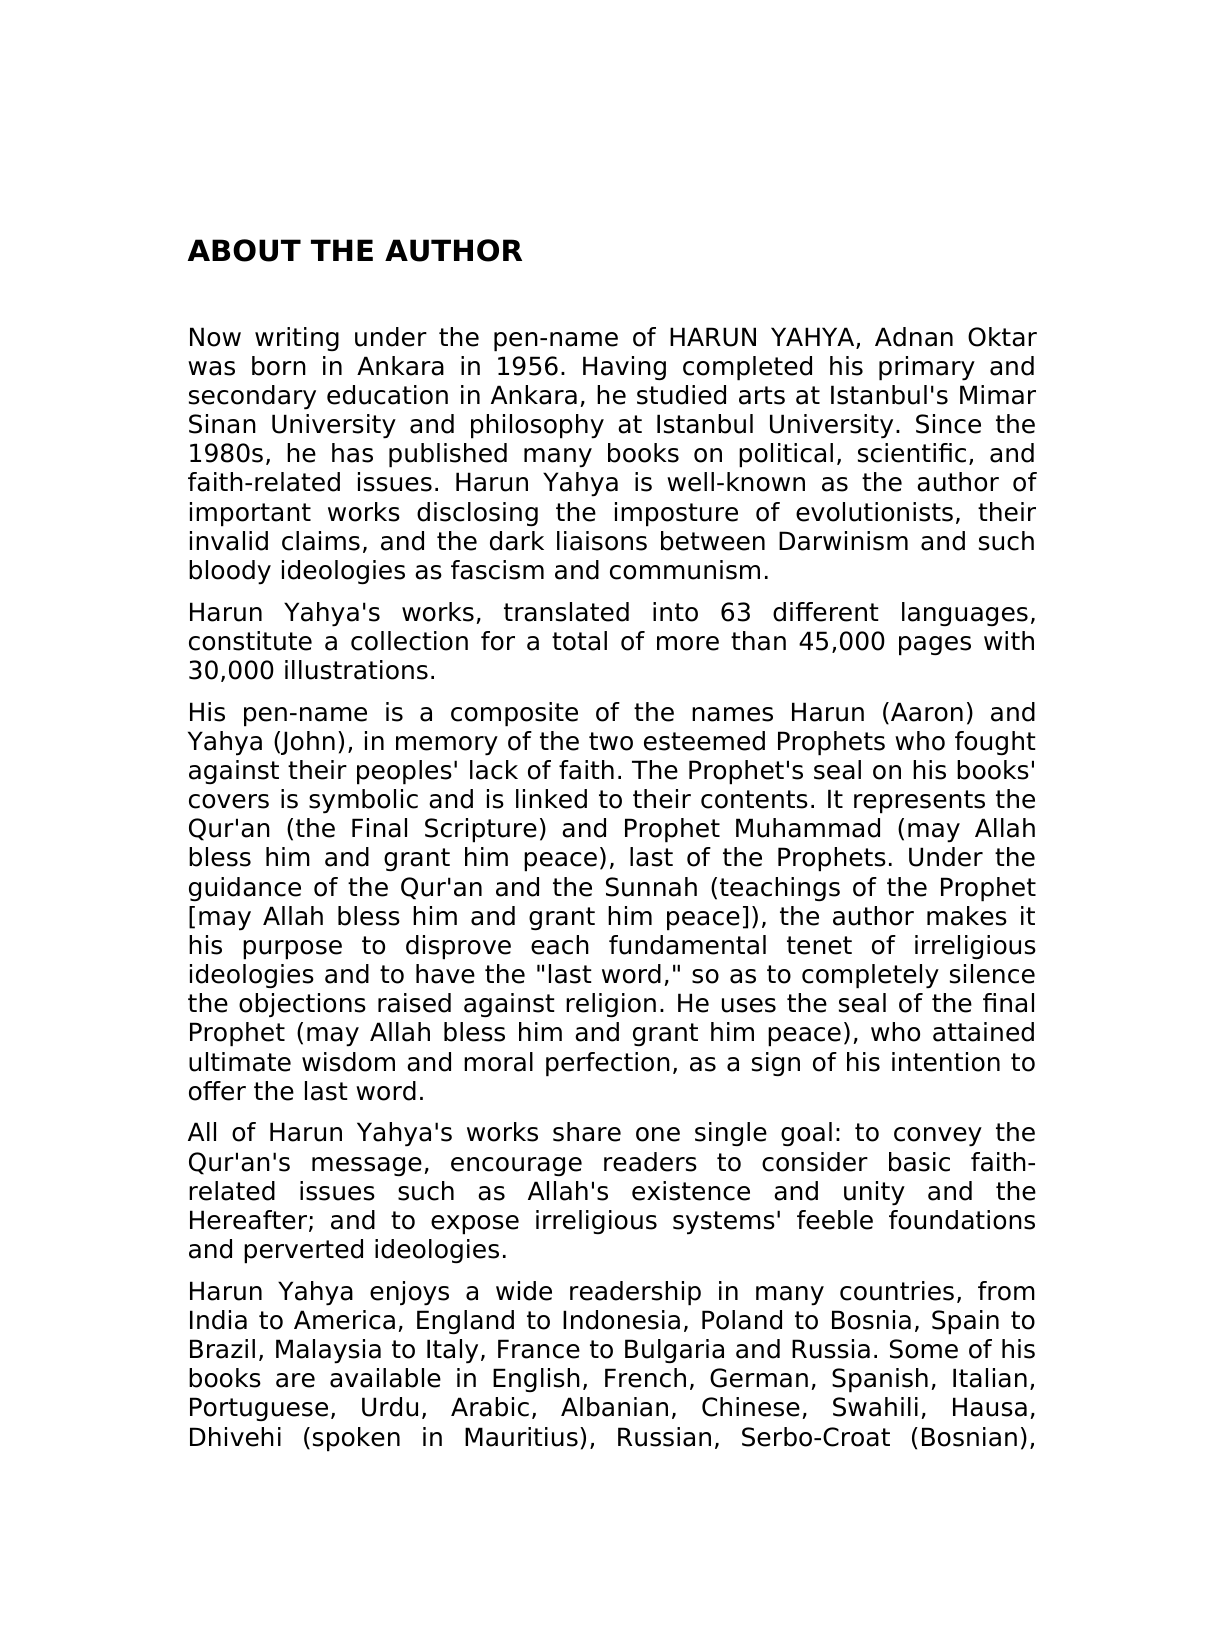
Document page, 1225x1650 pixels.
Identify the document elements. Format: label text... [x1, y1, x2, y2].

text His pen-name is a composite of the names Harun (Aaron) and Yahya (John), in memory of the two esteemed Prophets who fought against their peoples' lack of faith. The Prophet's seal on his books' covers is symbolic and is linked to their contents. It represents the Qur'an (the Final Scripture) and Prophet Muhammad (may Allah bless him and grant him peace), last of the Prophets. Under the guidance of the Qur'an and the Sunnah (teachings of the Prophet [may Allah bless him and grant him peace]), the author makes it his purpose to disprove each fundamental tenet of irreligious ideologies and to have the "last word," so as to completely silence the objections raised against religion. He uses the seal of the final Prophet (may Allah bless him and grant him peace), who attained ultimate wisdom and moral perfection, as a sign of his intention to offer the last word. [187, 698, 1037, 1106]
text Now writing under the pen-name of HARUN YAHYA, Adnan Oktar was born in Ankara in 1956. Having completed his primary and secondary education in Ankara, he studied arts at Istanbul's Mimar Sinan University and philosophy at Istanbul University. Since the 1980s, he has published many books on political, scientific, and faith-related issues. Harun Yahya is well-known as the author of important works disclosing the imposture of evolutionists, their invalid claims, and the dark liaisons between Darwinism and such bloody ideologies as fascism and communism. [187, 323, 1037, 585]
text ABOUT THE AUTHOR [187, 234, 1037, 268]
text Harun Yahya's works, translated into 63 different languages, constitute a collection for a total of more than 45,000 pages with 30,000 illustrations. [187, 598, 1037, 685]
text Harun Yahya enjoys a wide readership in many countries, from India to America, England to Indonesia, Poland to Bosnia, Spain to Brazil, Malaysia to Italy, France to Bulgaria and Russia. Some of his books are available in English, French, German, Spanish, Italian, Portuguese, Urdu, Arabic, Albanian, Chinese, Swahili, Hausa, Dhivehi (spoken in Mauritius), Russian, Serbo-Croat (Bosnian), [187, 1277, 1037, 1452]
text All of Harun Yahya's works share one single goal: to convey the Qur'an's message, encourage readers to consider basic faith-related issues such as Allah's existence and unity and the Hereafter; and to expose irreligious systems' feeble foundations and perverted ideologies. [187, 1118, 1037, 1264]
